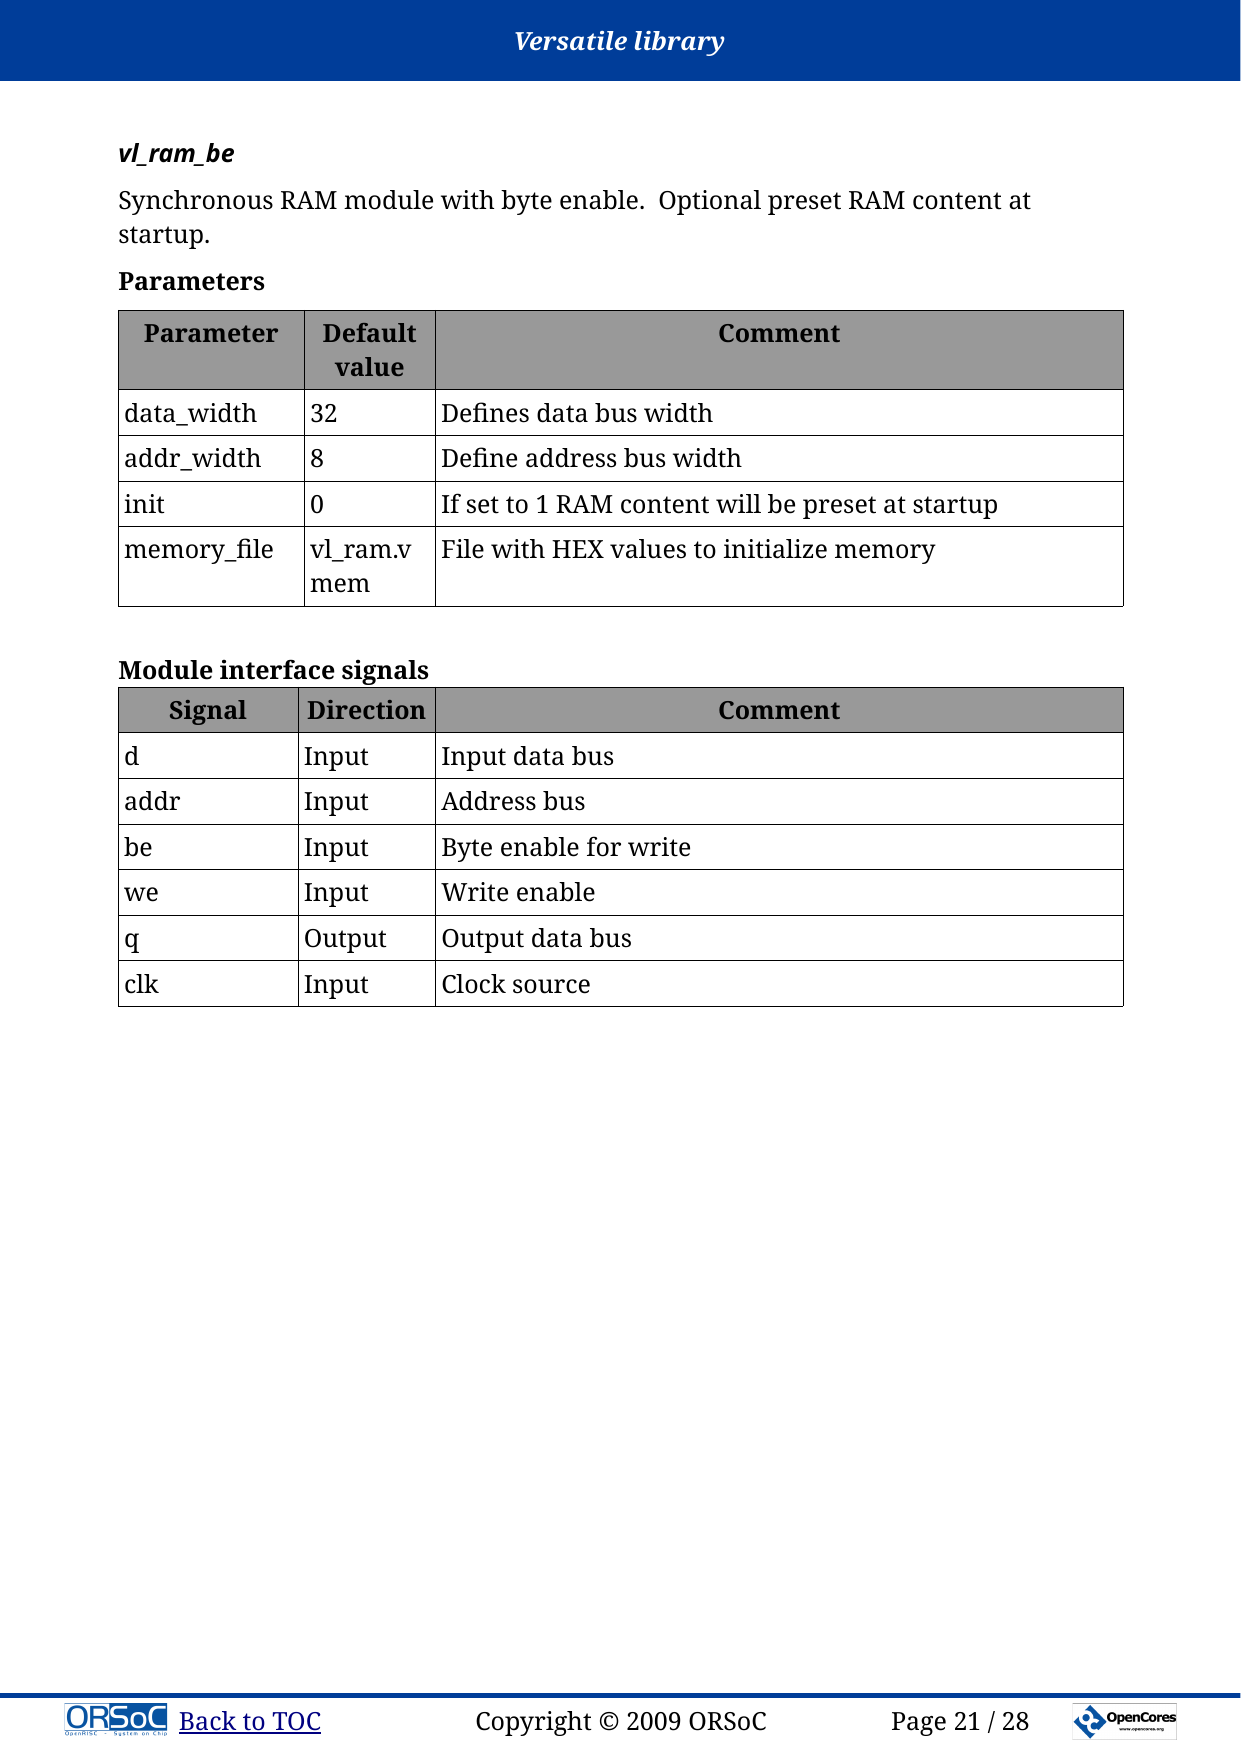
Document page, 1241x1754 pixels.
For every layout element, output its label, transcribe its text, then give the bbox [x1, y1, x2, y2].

table_cell Write enable [436, 870, 1123, 915]
table_header Comment [436, 311, 1123, 389]
table_cell Byte enable for write [436, 825, 1123, 869]
table_header Direction [299, 688, 435, 732]
table_cell addr_width [119, 436, 304, 481]
table_cell data_width [119, 390, 304, 435]
table_cell we [119, 870, 298, 915]
table_cell q [119, 916, 298, 960]
table_cell be [119, 825, 298, 869]
text Parameters [118, 263, 1122, 297]
table_cell 32 [305, 390, 435, 435]
table_cell File with HEX values to initialize memory [436, 527, 1123, 606]
table_cell init [119, 482, 304, 526]
table_cell Input [299, 733, 435, 778]
table_header Comment [436, 688, 1123, 732]
table_cell clk [119, 961, 298, 1006]
table_cell vl_ram.vmem [305, 527, 435, 606]
text Module interface signals [118, 653, 1122, 687]
table_header Parameter [119, 311, 304, 389]
table_cell memory_file [119, 527, 304, 606]
table_cell Output data bus [436, 916, 1123, 960]
table_cell Input data bus [436, 733, 1123, 778]
table_cell Address bus [436, 779, 1123, 823]
table_cell 8 [305, 436, 435, 481]
table_cell Define address bus width [436, 436, 1123, 481]
table_cell Input [299, 961, 435, 1006]
table_cell Input [299, 779, 435, 823]
table_header Signal [119, 688, 298, 732]
table_cell 0 [305, 482, 435, 526]
subtitle vl_ram_be [118, 136, 1122, 170]
table_cell Output [299, 916, 435, 960]
table_cell Defines data bus width [436, 390, 1123, 435]
picture [64, 1703, 168, 1736]
picture [1072, 1703, 1177, 1740]
text Synchronous RAM module with byte enable. Optional preset RAM content at startup. [118, 182, 1122, 251]
table_cell Clock source [436, 961, 1123, 1006]
table_cell If set to 1 RAM content will be preset at startup [436, 482, 1123, 526]
table_cell d [119, 733, 298, 778]
table_cell Input [299, 825, 435, 869]
table_cell Input [299, 870, 435, 915]
table_cell addr [119, 779, 298, 823]
table_header Default value [305, 311, 435, 389]
